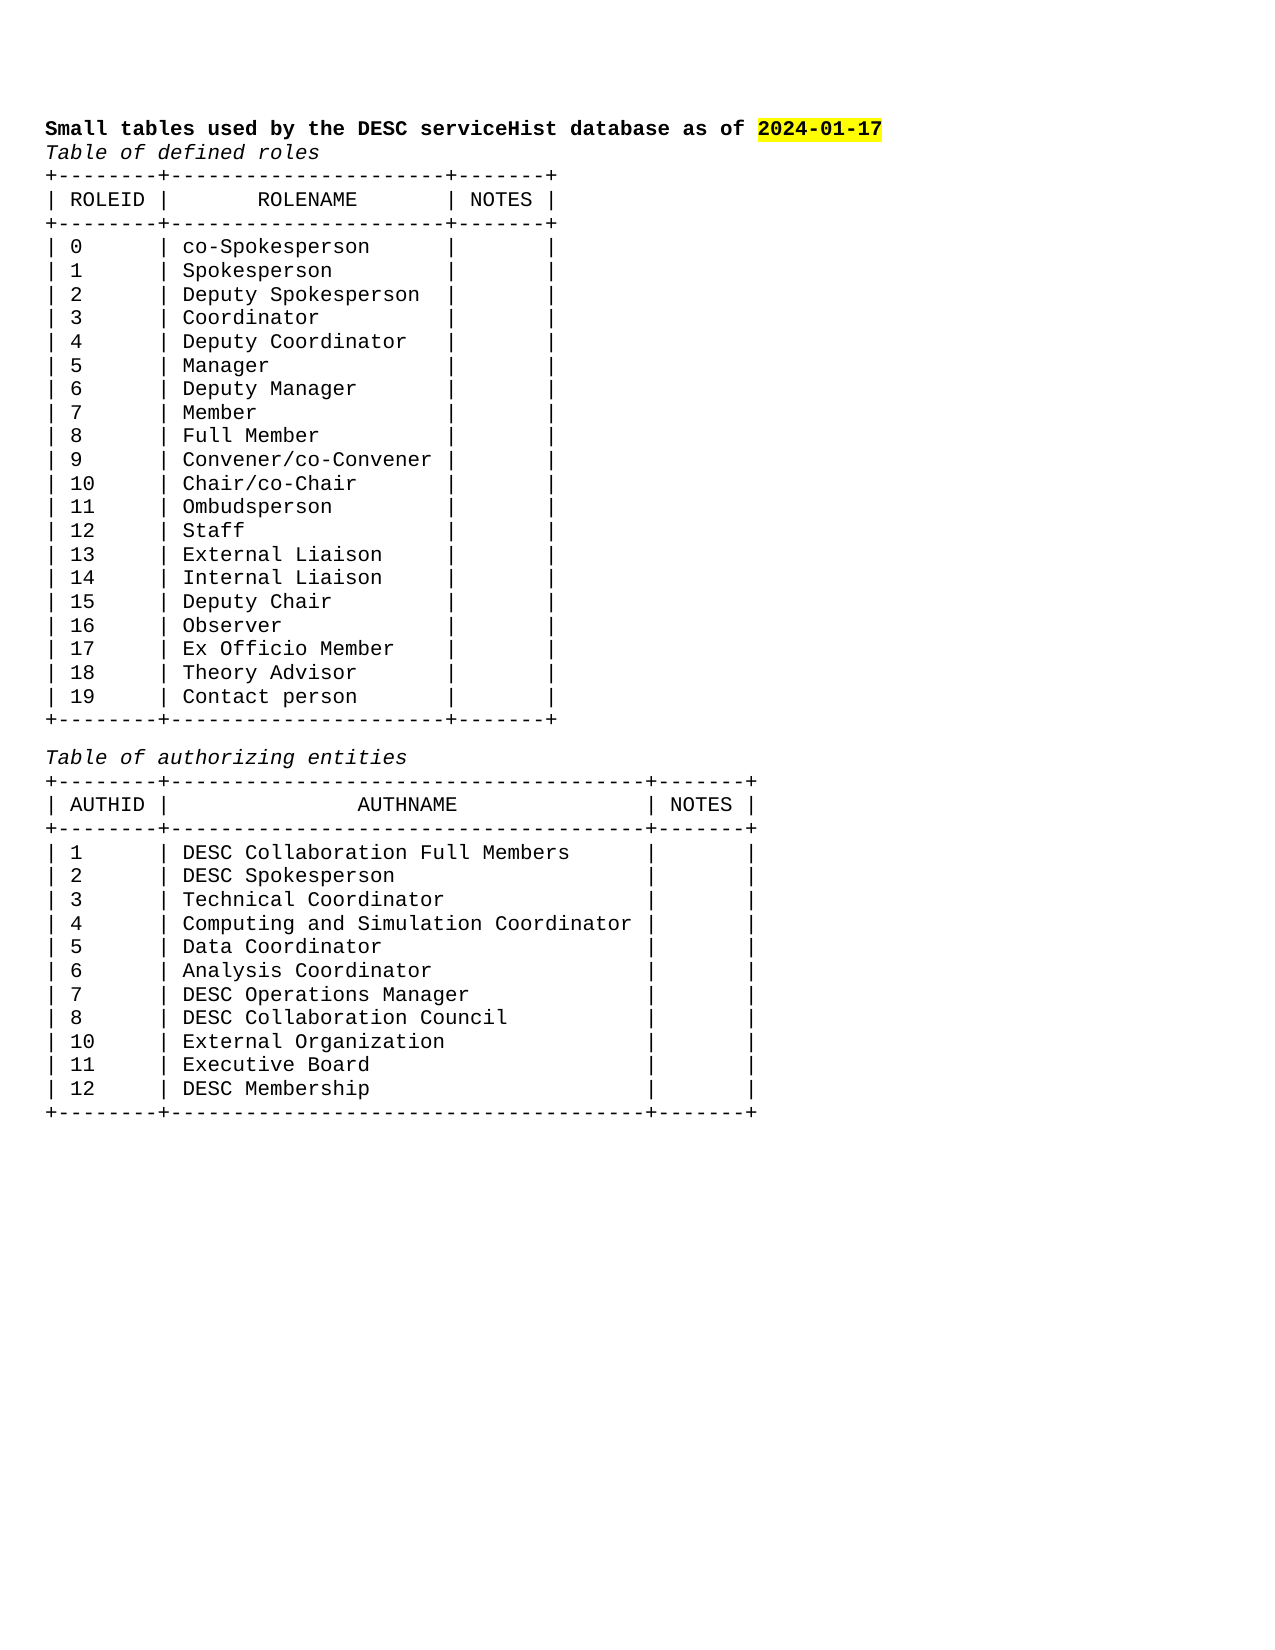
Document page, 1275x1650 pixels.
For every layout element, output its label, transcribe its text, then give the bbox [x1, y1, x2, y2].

text +--------+--------------------------------------+-------+ [45, 771, 1230, 794]
text | 10 | Chair/co-Chair | | [45, 473, 1230, 496]
text Table of authorizing entities [45, 747, 1230, 771]
text | 11 | Executive Board | | [45, 1054, 1230, 1078]
text Small tables used by the DESC serviceHist database as of 2024-01-17 [45, 118, 1230, 142]
text | 8 | DESC Collaboration Council | | [45, 1007, 1230, 1031]
text | 6 | Analysis Coordinator | | [45, 960, 1230, 983]
text | 1 | DESC Collaboration Full Members | | [45, 842, 1230, 865]
text | ROLEID | ROLENAME | NOTES | [45, 189, 1230, 213]
text | 11 | Ombudsperson | | [45, 496, 1230, 520]
text +--------+--------------------------------------+-------+ [45, 1102, 1230, 1125]
text | 0 | co-Spokesperson | | [45, 236, 1230, 260]
text +--------+----------------------+-------+ [45, 709, 1230, 733]
text | 2 | DESC Spokesperson | | [45, 865, 1230, 889]
text | 5 | Manager | | [45, 354, 1230, 378]
text | 4 | Deputy Coordinator | | [45, 331, 1230, 354]
text +--------+----------------------+-------+ [45, 165, 1230, 189]
text | 7 | Member | | [45, 402, 1230, 426]
text | 16 | Observer | | [45, 615, 1230, 638]
text | AUTHID | AUTHNAME | NOTES | [45, 794, 1230, 818]
text | 5 | Data Coordinator | | [45, 936, 1230, 960]
text | 3 | Coordinator | | [45, 307, 1230, 331]
text | 18 | Theory Advisor | | [45, 662, 1230, 686]
text | 17 | Ex Officio Member | | [45, 638, 1230, 662]
text | 3 | Technical Coordinator | | [45, 889, 1230, 913]
text | 13 | External Liaison | | [45, 544, 1230, 567]
text +--------+--------------------------------------+-------+ [45, 818, 1230, 842]
text | 9 | Convener/co-Convener | | [45, 449, 1230, 473]
text Table of defined roles [45, 142, 1230, 165]
text | 10 | External Organization | | [45, 1031, 1230, 1054]
text | 7 | DESC Operations Manager | | [45, 983, 1230, 1007]
text | 12 | Staff | | [45, 520, 1230, 544]
text +--------+----------------------+-------+ [45, 213, 1230, 236]
text | 2 | Deputy Spokesperson | | [45, 284, 1230, 307]
text | 19 | Contact person | | [45, 686, 1230, 709]
text | 1 | Spokesperson | | [45, 260, 1230, 284]
text | 6 | Deputy Manager | | [45, 378, 1230, 402]
text | 4 | Computing and Simulation Coordinator | | [45, 913, 1230, 936]
text | 8 | Full Member | | [45, 426, 1230, 449]
text | 15 | Deputy Chair | | [45, 591, 1230, 615]
text | 14 | Internal Liaison | | [45, 567, 1230, 591]
text | 12 | DESC Membership | | [45, 1078, 1230, 1102]
